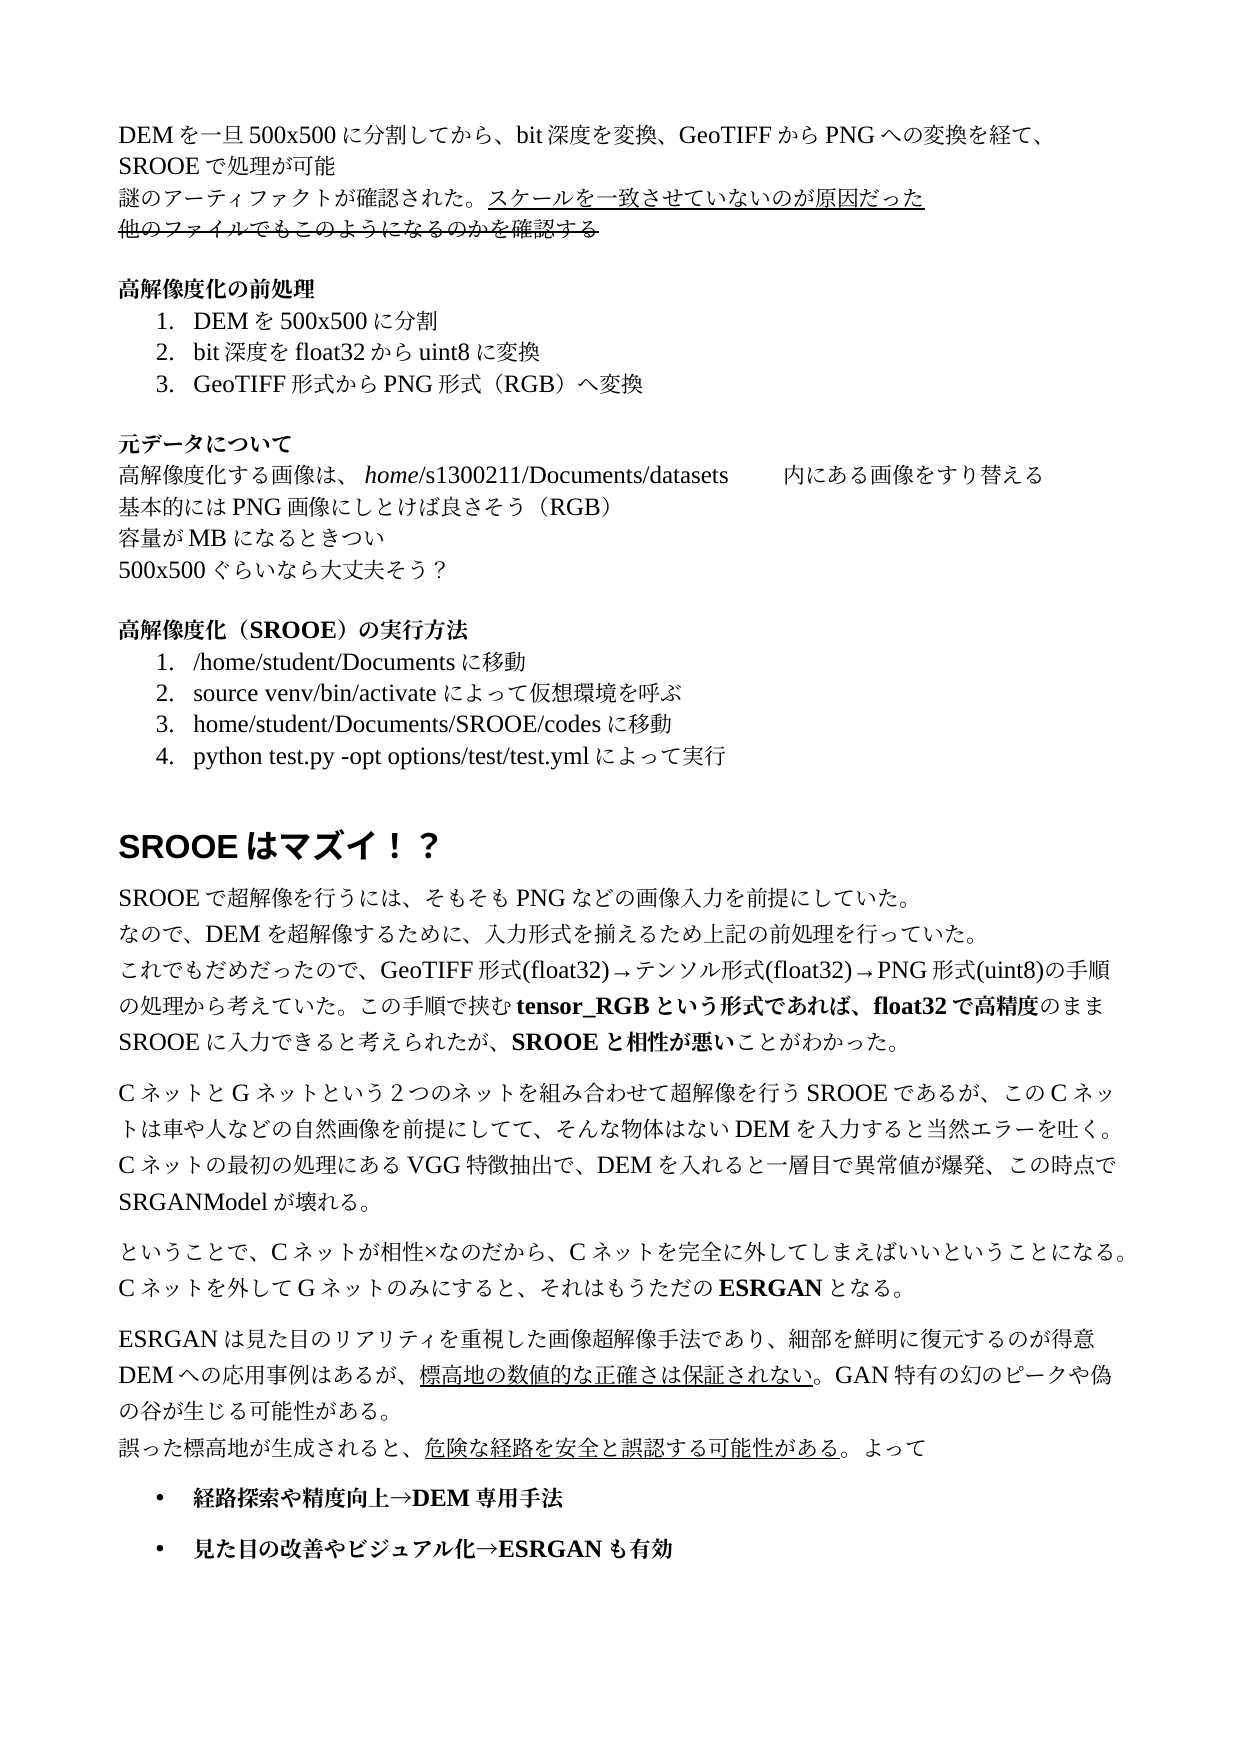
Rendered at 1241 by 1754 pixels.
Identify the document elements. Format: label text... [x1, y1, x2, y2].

text ということで、Cネットが相性×なのだから、Cネットを完全に外してしまえばいいということになる。 Cネットを外してGネットのみにすると、それはもうただのESRGANとなる。 [118, 1235, 1122, 1303]
text 他のファイルでもこのようになるのかを確認する [118, 212, 1122, 244]
list GeoTIFF形式からPNG形式（RGB）へ変換 [156, 367, 1122, 398]
text 基本的にはPNG画像にしとけば良さそう（RGB） [118, 490, 1122, 522]
text 元データについて [118, 427, 1122, 459]
text 謎のアーティファクトが確認された。スケールを一致させていないのが原因だった [118, 181, 1122, 212]
text 500x500ぐらいなら大丈夫そう？ [118, 553, 1122, 584]
text CネットとGネットという２つのネットを組み合わせて超解像を行うSROOEであるが、このCネットは車や人などの自然画像を前提にしてて、そんな物体はないDEMを入力すると当然エラーを吐く。 Cネットの最初の処理にあるVGG特徴抽出で、DEMを入れると一層目で異常値が爆発、この時点でSRGANModelが壊れる。 [118, 1076, 1122, 1216]
list bit深度をfloat32からuint8に変換 [156, 336, 1122, 367]
list source venv/bin/activateによって仮想環境を呼ぶ [156, 676, 1122, 708]
list /home/student/Documentsに移動 [156, 645, 1122, 676]
text 高解像度化する画像は、 home/s1300211/Documents/datasets 内にある画像をすり替える [118, 459, 1122, 490]
text ESRGANは見た目のリアリティを重視した画像超解像手法であり、細部を鮮明に復元するのが得意 DEMへの応用事例はあるが、標高地の数値的な正確さは保証されない。GAN特有の幻のピークや偽の谷が生じる可能性がある。 誤った標高地が生成されると、危険な経路を安全と誤認する可能性がある。よって [118, 1322, 1122, 1462]
text SROOEで超解像を行うには、そもそもPNGなどの画像入力を前提にしていた。 なので、DEMを超解像するために、入力形式を揃えるため上記の前処理を行っていた。 これでもだめだったので、GeoTIFF形式(float32)→テンソル形式(float32)→PNG形式(uint8)の手順の処理から考えていた。この手順で挟むtensor_RGBという形式であれば、float32で高精度のままSROOEに入力できると考えられたが、SROOEと相性が悪いことがわかった。 [118, 881, 1122, 1057]
text 高解像度化（SROOE）の実行方法 [118, 613, 1122, 645]
text 容量がMBになるときつい [118, 522, 1122, 553]
text DEMを一旦500x500に分割してから、bit深度を変換、GeoTIFFからPNGへの変換を経て、SROOEで処理が可能 [118, 118, 1122, 181]
list home/student/Documents/SROOE/codesに移動 [156, 708, 1122, 739]
list 見た目の改善やビジュアル化→ESRGANも有効 [156, 1532, 1122, 1564]
list 経路探索や精度向上→DEM専用手法 [156, 1481, 1122, 1513]
list DEMを500x500に分割 [156, 304, 1122, 336]
subtitle SROOEはマズイ！？ [118, 820, 1122, 868]
list python test.py -opt options/test/test.ymlによって実行 [156, 739, 1122, 771]
text 高解像度化の前処理 [118, 273, 1122, 304]
